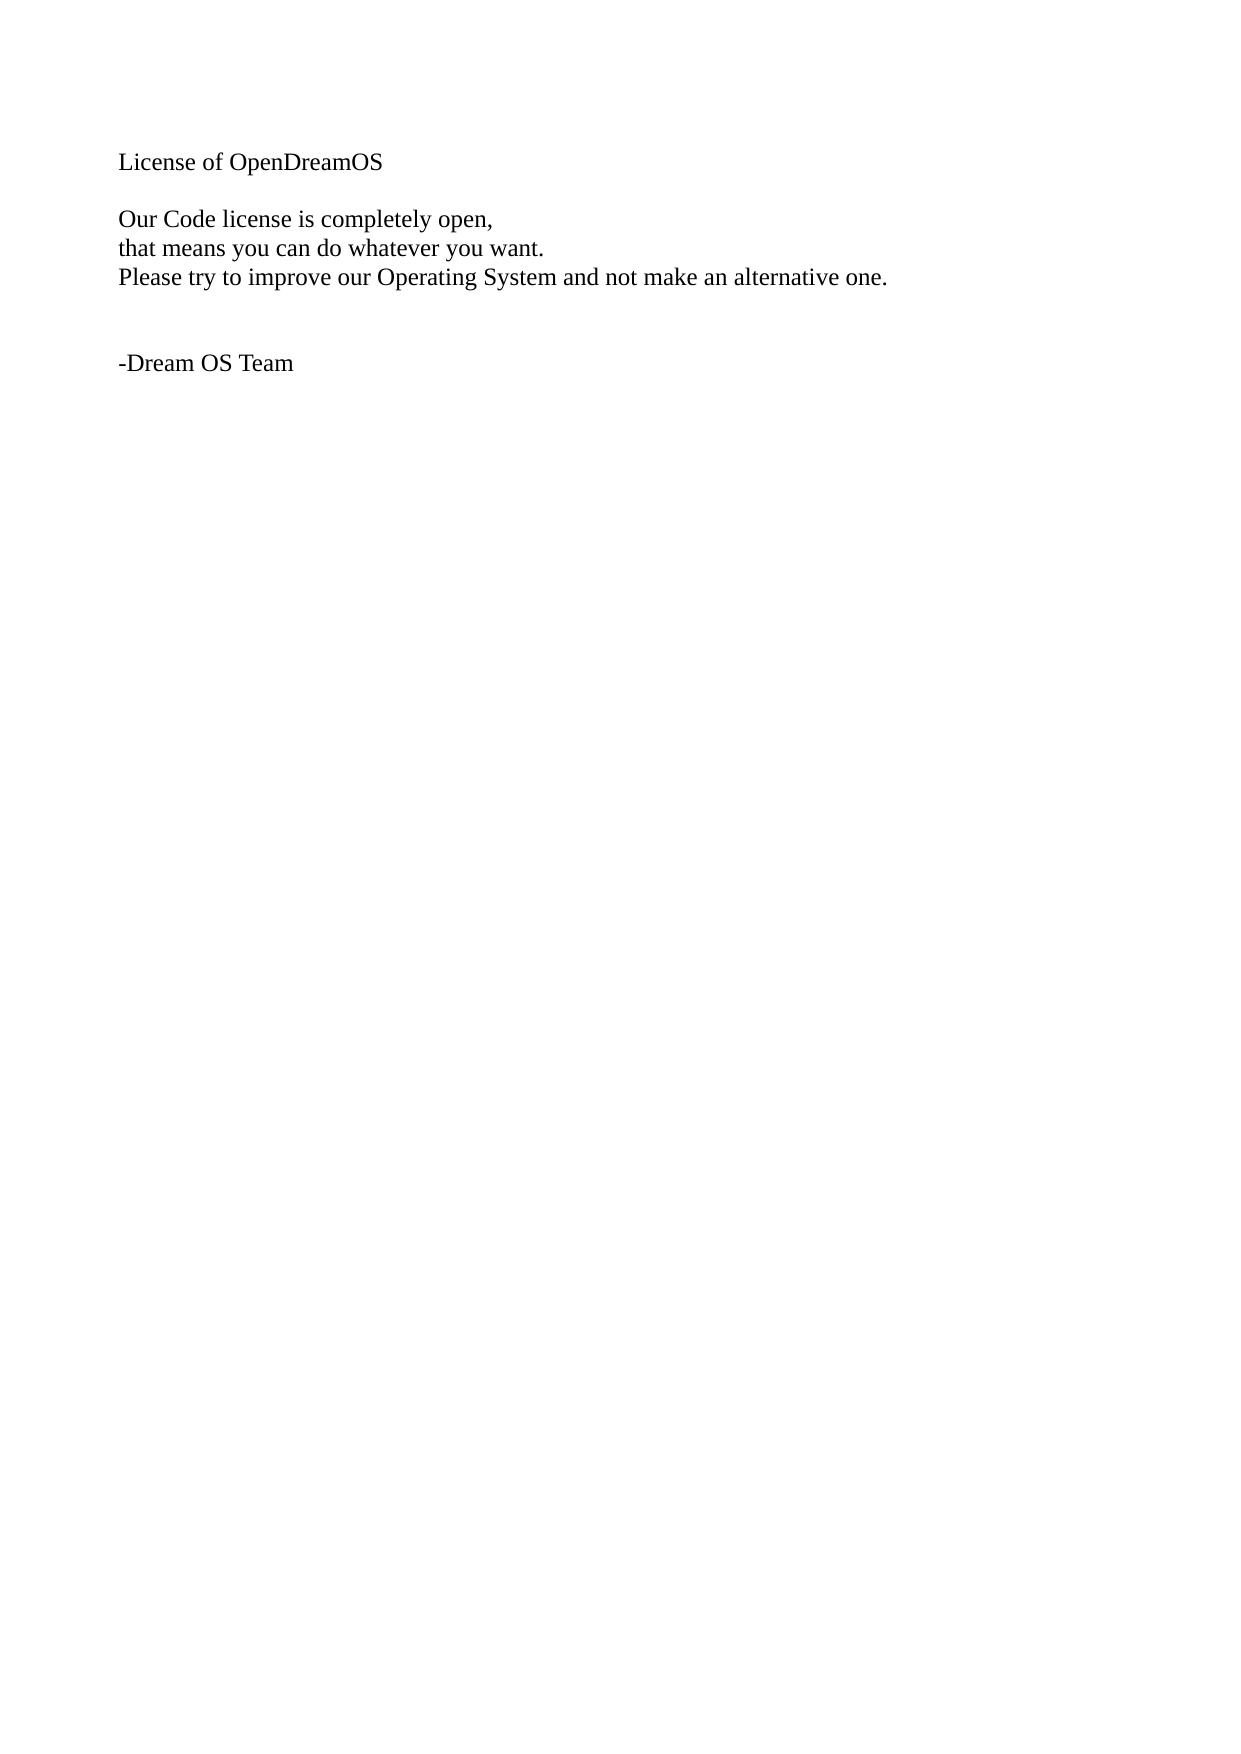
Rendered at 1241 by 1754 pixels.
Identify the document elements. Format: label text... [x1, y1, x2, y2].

text Please try to improve our Operating System and not make an alternative one. [118, 262, 1122, 291]
text -Dream OS Team [118, 348, 1122, 377]
text that means you can do whatever you want. [118, 233, 1122, 262]
text Our Code license is completely open, [118, 204, 1122, 233]
text License of OpenDreamOS [118, 147, 1122, 176]
